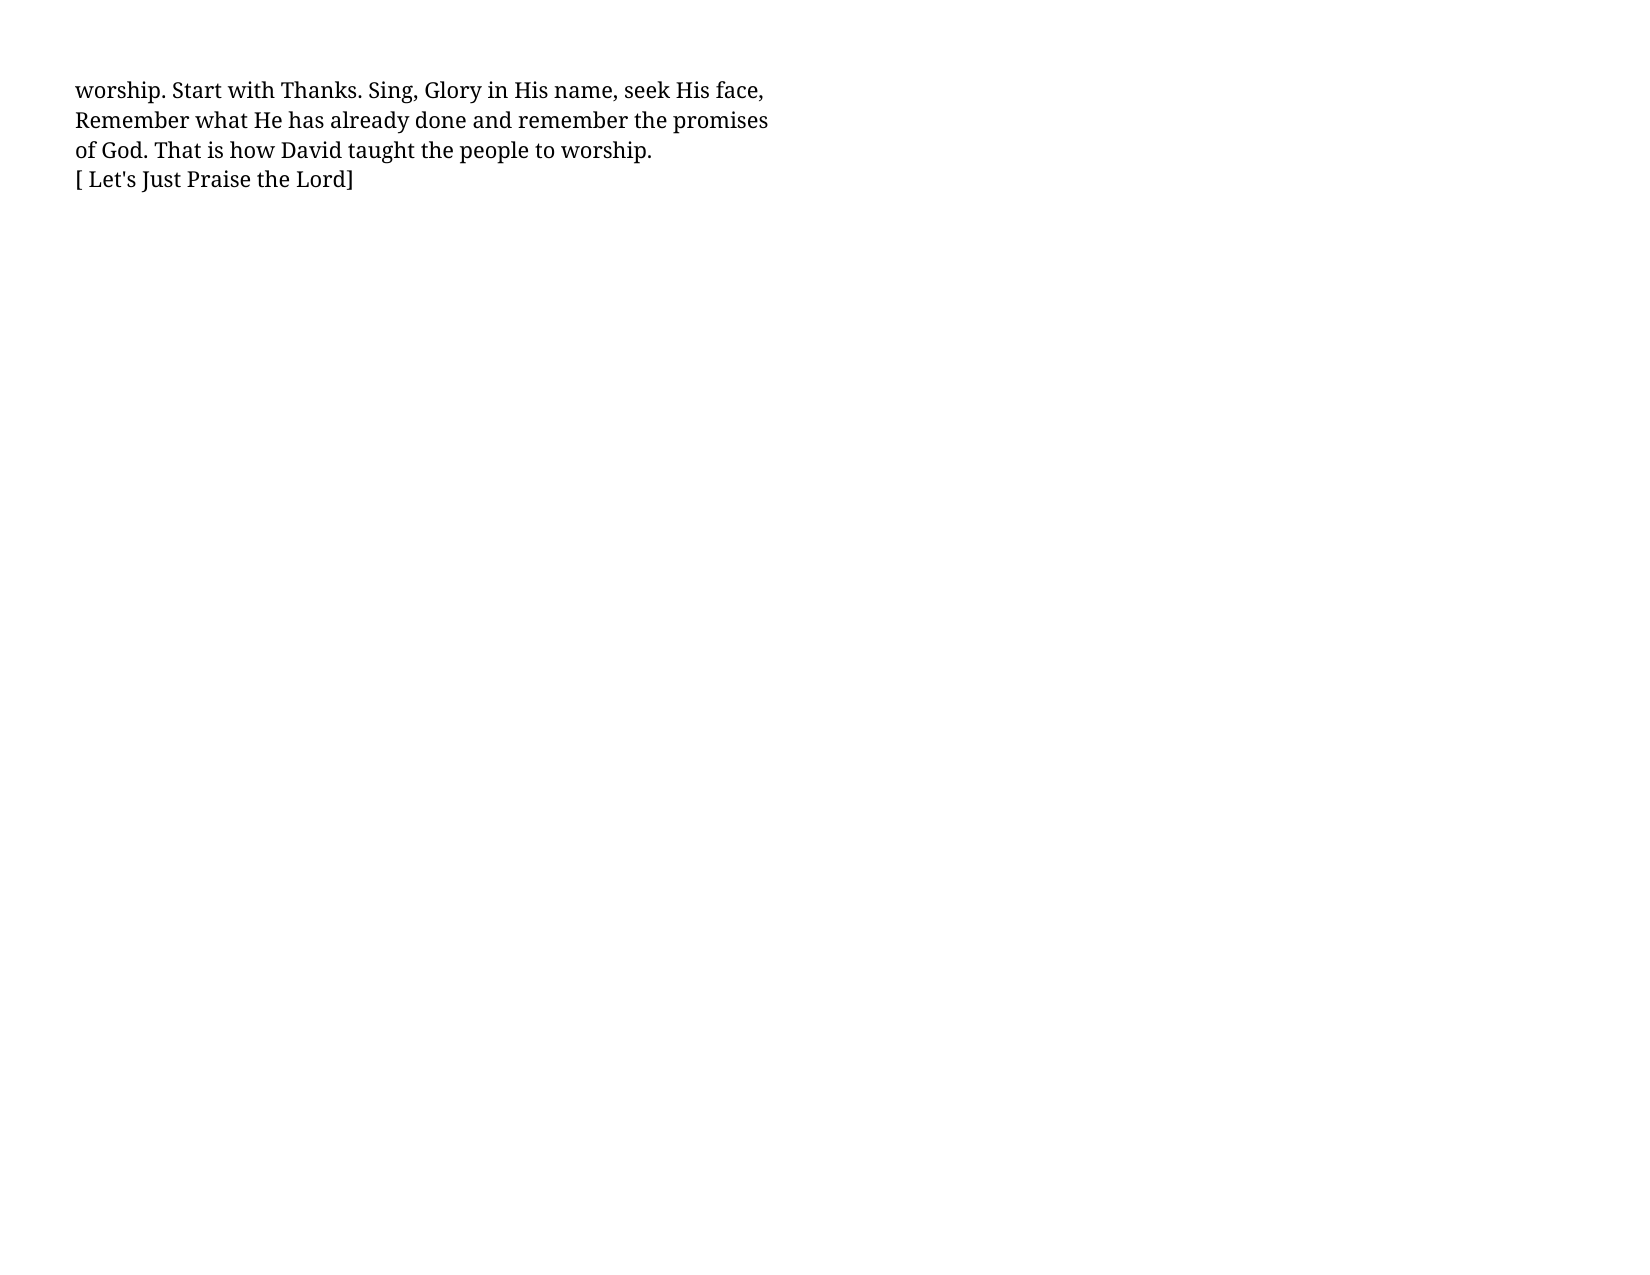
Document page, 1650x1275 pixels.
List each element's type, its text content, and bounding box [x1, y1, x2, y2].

text worship. Start with Thanks. Sing, Glory in His name, seek His face, Remember what He has already done and remember the promises of God. That is how David taught the people to worship. [75, 75, 787, 164]
text [ Let's Just Praise the Lord] [75, 164, 787, 194]
